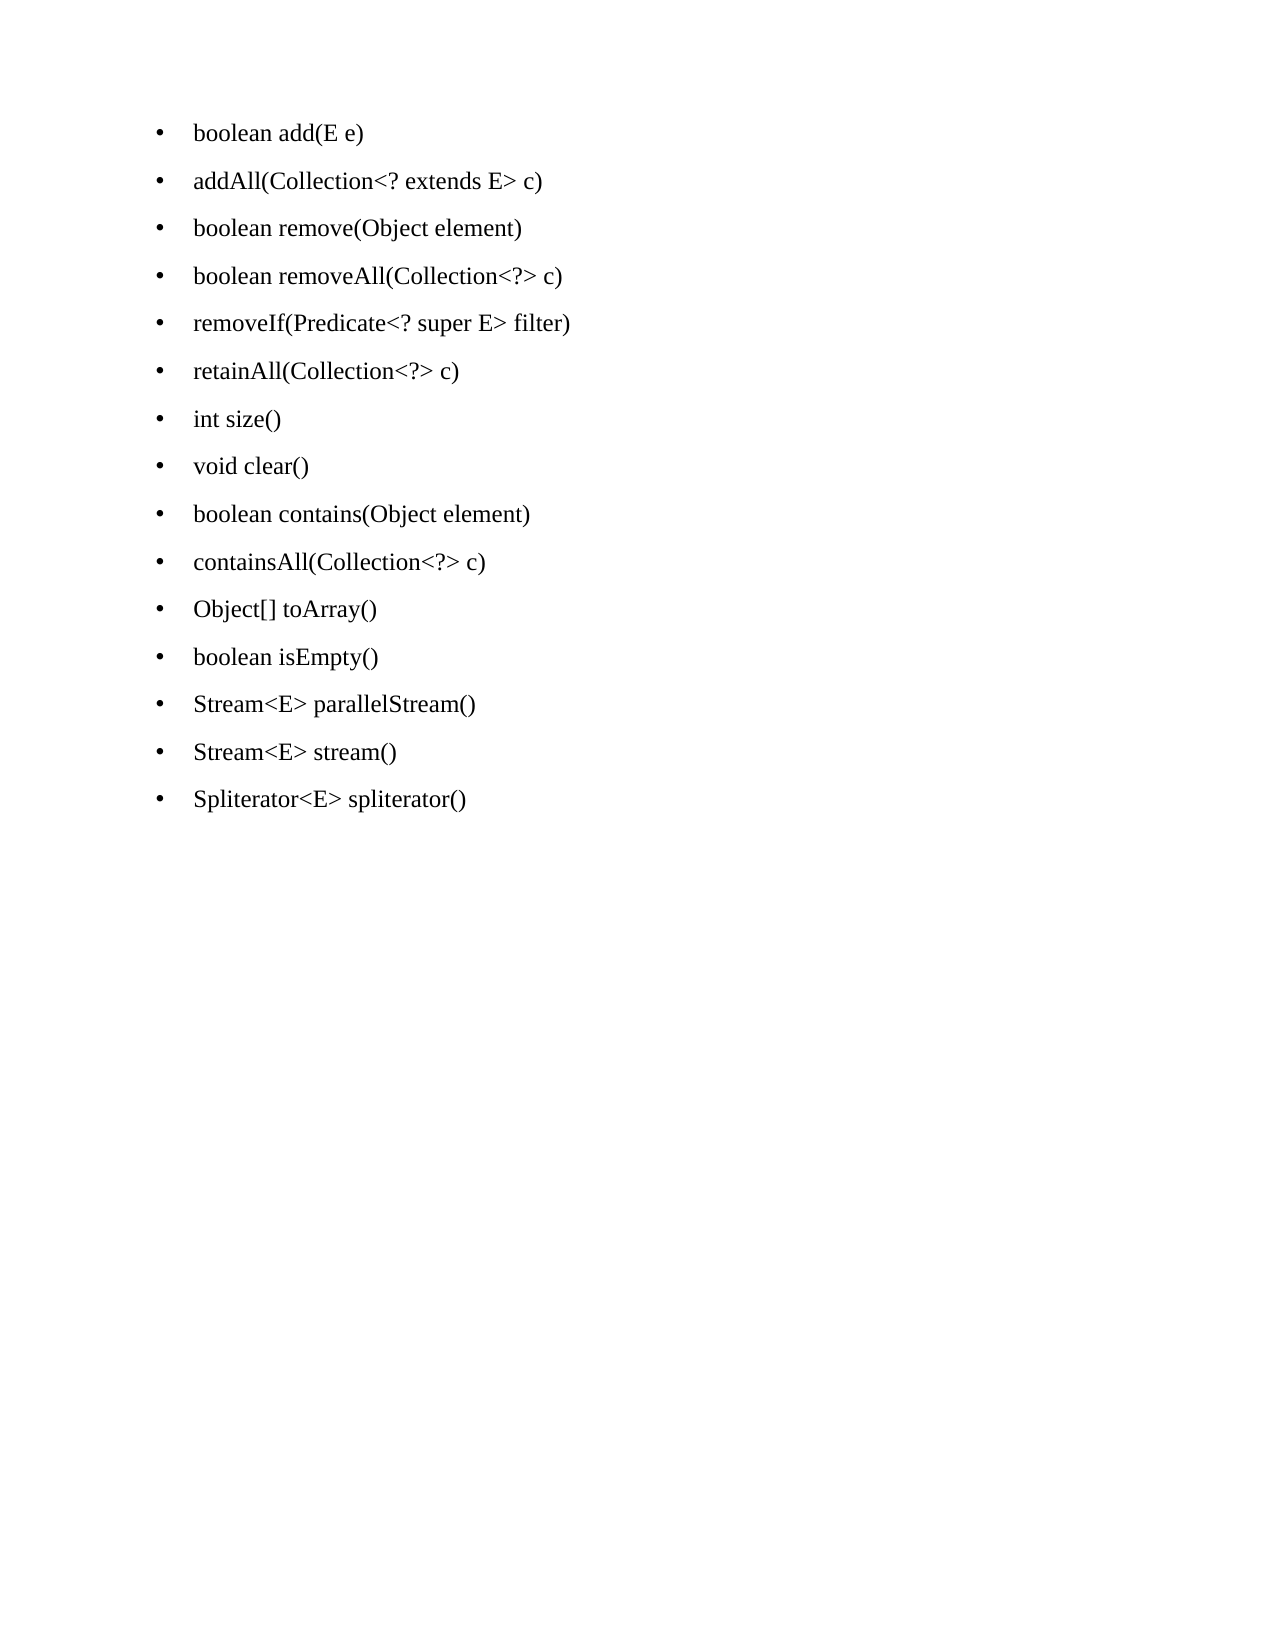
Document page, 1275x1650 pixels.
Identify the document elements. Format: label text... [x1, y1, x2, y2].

list boolean isEmpty() [156, 642, 1157, 671]
list int size() [156, 404, 1157, 432]
list void clear() [156, 451, 1157, 480]
list retainAll(Collection<?> c) [156, 356, 1157, 385]
list boolean add(E e) [156, 118, 1157, 147]
list containsAll(Collection<?> c) [156, 547, 1157, 575]
list removeIf(Predicate<? super E> filter) [156, 308, 1157, 337]
list boolean remove(Object element) [156, 213, 1157, 242]
list addAll(Collection<? extends E> c) [156, 166, 1157, 194]
list Object[] toArray() [156, 594, 1157, 623]
list boolean contains(Object element) [156, 499, 1157, 528]
list Spliterator<E> spliterator() [156, 784, 1157, 813]
list boolean removeAll(Collection<?> c) [156, 261, 1157, 290]
list Stream<E> parallelStream() [156, 689, 1157, 718]
list Stream<E> stream() [156, 737, 1157, 766]
